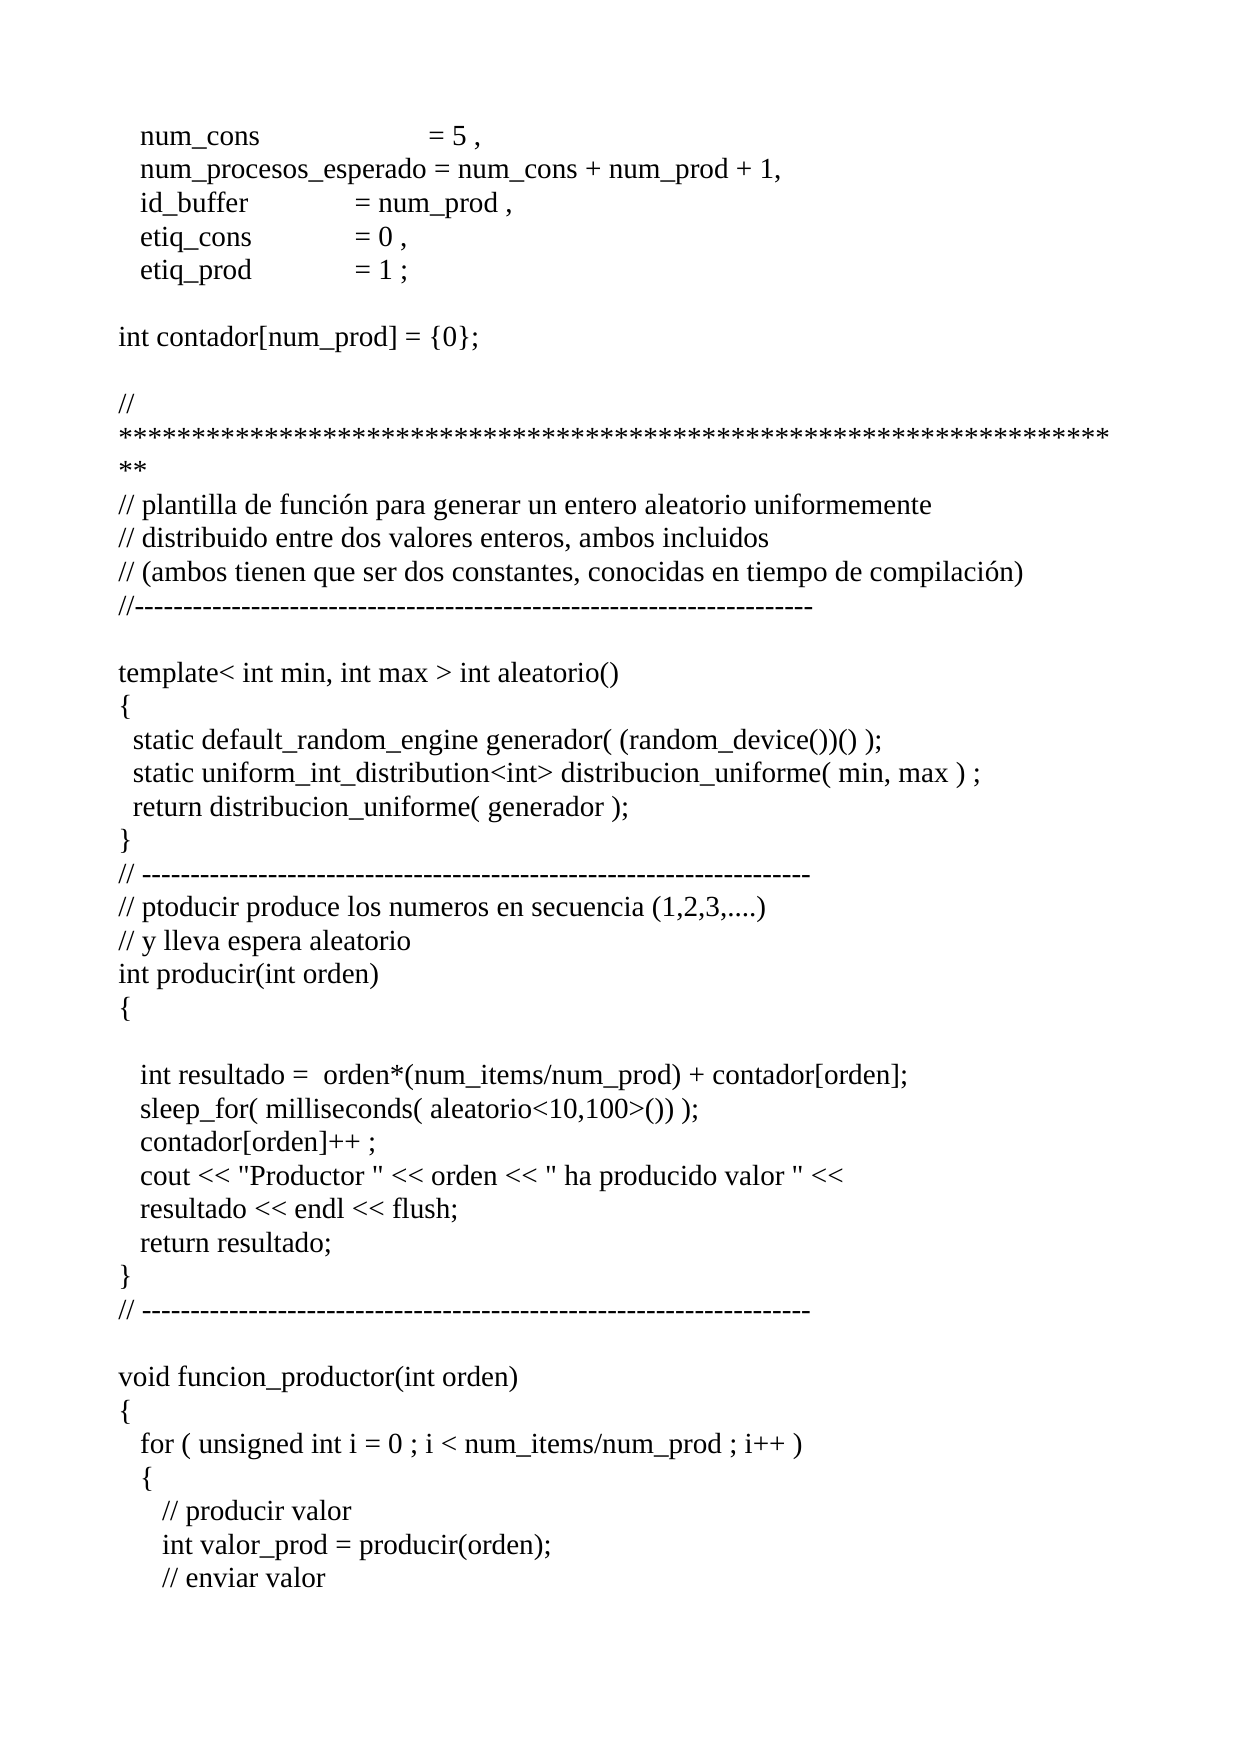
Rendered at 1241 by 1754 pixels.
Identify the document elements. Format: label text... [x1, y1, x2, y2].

text etiq_prod = 1 ; [118, 252, 1122, 286]
text id_buffer = num_prod , [118, 185, 1122, 219]
text contador[orden]++ ; [118, 1124, 1122, 1158]
text // plantilla de función para generar un entero aleatorio uniformemente [118, 487, 1122, 521]
text { [118, 1393, 1122, 1426]
text // enviar valor [118, 1560, 1122, 1594]
text num_procesos_esperado = num_cons + num_prod + 1, [118, 152, 1122, 185]
text // (ambos tienen que ser dos constantes, conocidas en tiempo de compilación) [118, 554, 1122, 588]
text cout << "Productor " << orden << " ha producido valor " << [118, 1158, 1122, 1191]
text //---------------------------------------------------------------------- [118, 588, 1122, 621]
text sleep_for( milliseconds( aleatorio<10,100>()) ); [118, 1091, 1122, 1124]
text for ( unsigned int i = 0 ; i < num_items/num_prod ; i++ ) [118, 1426, 1122, 1460]
text template< int min, int max > int aleatorio() [118, 655, 1122, 688]
text // distribuido entre dos valores enteros, ambos incluidos [118, 521, 1122, 554]
text // ptoducir produce los numeros en secuencia (1,2,3,....) [118, 889, 1122, 923]
text } [118, 822, 1122, 856]
text { [118, 688, 1122, 722]
text // --------------------------------------------------------------------- [118, 1292, 1122, 1326]
text } [118, 1258, 1122, 1292]
text resultado << endl << flush; [118, 1191, 1122, 1225]
text // y lleva espera aleatorio [118, 923, 1122, 957]
text return resultado; [118, 1225, 1122, 1258]
text int valor_prod = producir(orden); [118, 1527, 1122, 1560]
text { [118, 1460, 1122, 1493]
text int contador[num_prod] = {0}; [118, 319, 1122, 353]
text static uniform_int_distribution<int> distribucion_uniforme( min, max ) ; [118, 755, 1122, 789]
text num_cons = 5 , [118, 118, 1122, 152]
text //********************************************************************** [118, 386, 1122, 487]
text etiq_cons = 0 , [118, 219, 1122, 252]
text int producir(int orden) [118, 957, 1122, 990]
text void funcion_productor(int orden) [118, 1359, 1122, 1393]
text // --------------------------------------------------------------------- [118, 856, 1122, 889]
text return distribucion_uniforme( generador ); [118, 789, 1122, 822]
text static default_random_engine generador( (random_device())() ); [118, 722, 1122, 755]
text // producir valor [118, 1493, 1122, 1527]
text int resultado = orden*(num_items/num_prod) + contador[orden]; [118, 1057, 1122, 1091]
text { [118, 990, 1122, 1024]
